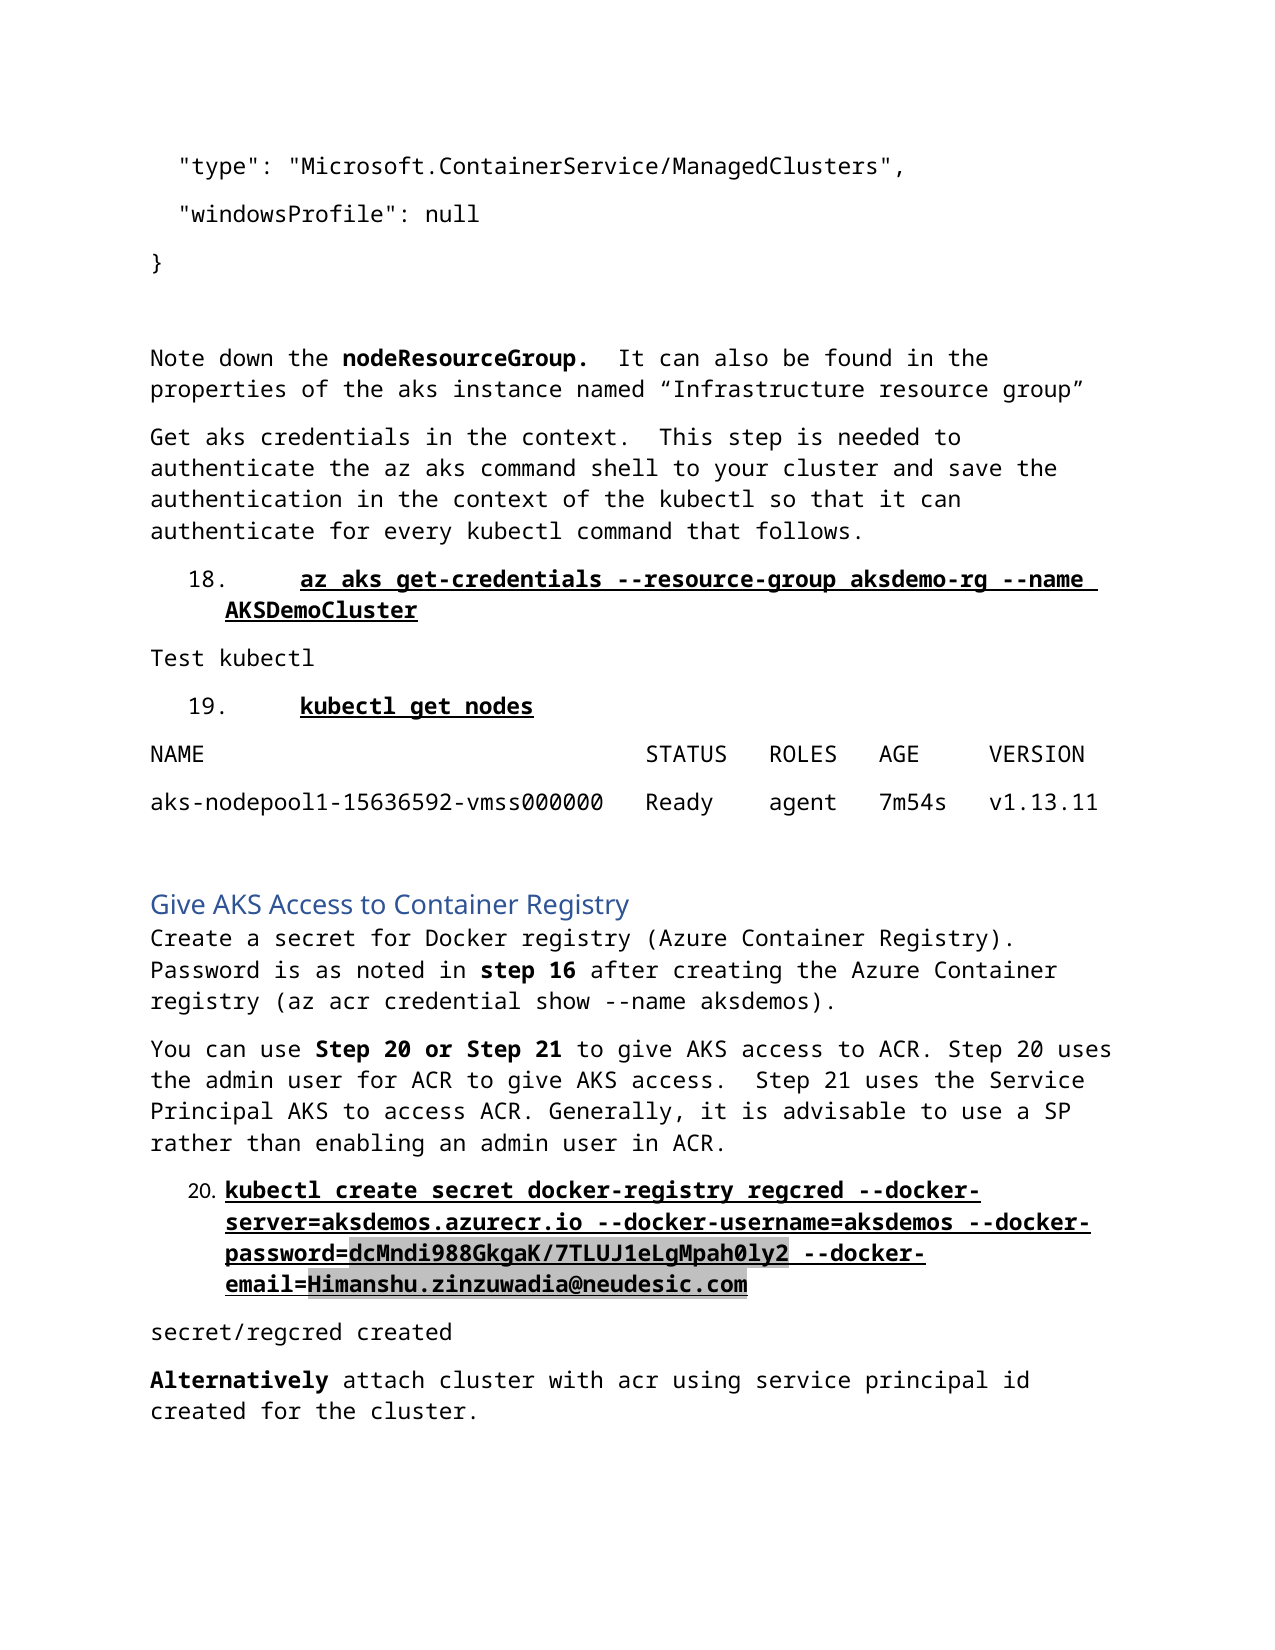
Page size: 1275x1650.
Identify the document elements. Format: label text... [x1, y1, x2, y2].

text Note down the nodeResourceGroup. It can also be found in the properties of the aks instance named “Infrastructure resource group” [150, 342, 1125, 404]
list az aks get-credentials --resource-group aksdemo-rg --name AKSDemoCluster [187, 562, 1125, 625]
text "type": "Microsoft.ContainerService/ManagedClusters", [150, 150, 1125, 181]
list kubectl create secret docker-registry regcred --docker-server=aksdemos.azurecr.io --docker-username=aksdemos --docker-password=dcMndi988GkgaK/7TLUJ1eLgMpah0ly2 --docker-email=Himanshu.zinzuwadia@neudesic.com [187, 1174, 1125, 1299]
text "windowsProfile": null [150, 198, 1125, 229]
text NAME STATUS ROLES AGE VERSION [150, 737, 1125, 769]
text Alternatively attach cluster with acr using service principal id created for the cluster. [150, 1364, 1125, 1426]
subtitle Give AKS Access to Container Registry [150, 885, 1125, 922]
list kubectl get nodes [187, 689, 1125, 721]
text You can use Step 20 or Step 21 to give AKS access to ACR. Step 20 uses the admin user for ACR to give AKS access. Step 21 uses the Service Principal AKS to access ACR. Generally, it is advisable to use a SP rather than enabling an admin user in ACR. [150, 1033, 1125, 1158]
text Create a secret for Docker registry (Azure Container Registry). Password is as noted in step 16 after creating the Azure Container registry (az acr credential show --name aksdemos). [150, 922, 1125, 1016]
text Test kubectl [150, 642, 1125, 673]
text } [150, 246, 1125, 277]
text Get aks credentials in the context. This step is needed to authenticate the az aks command shell to your cluster and save the authentication in the context of the kubectl so that it can authenticate for every kubectl command that follows. [150, 421, 1125, 546]
text secret/regcred created [150, 1316, 1125, 1347]
text aks-nodepool1-15636592-vmss000000 Ready agent 7m54s v1.13.11 [150, 785, 1125, 817]
